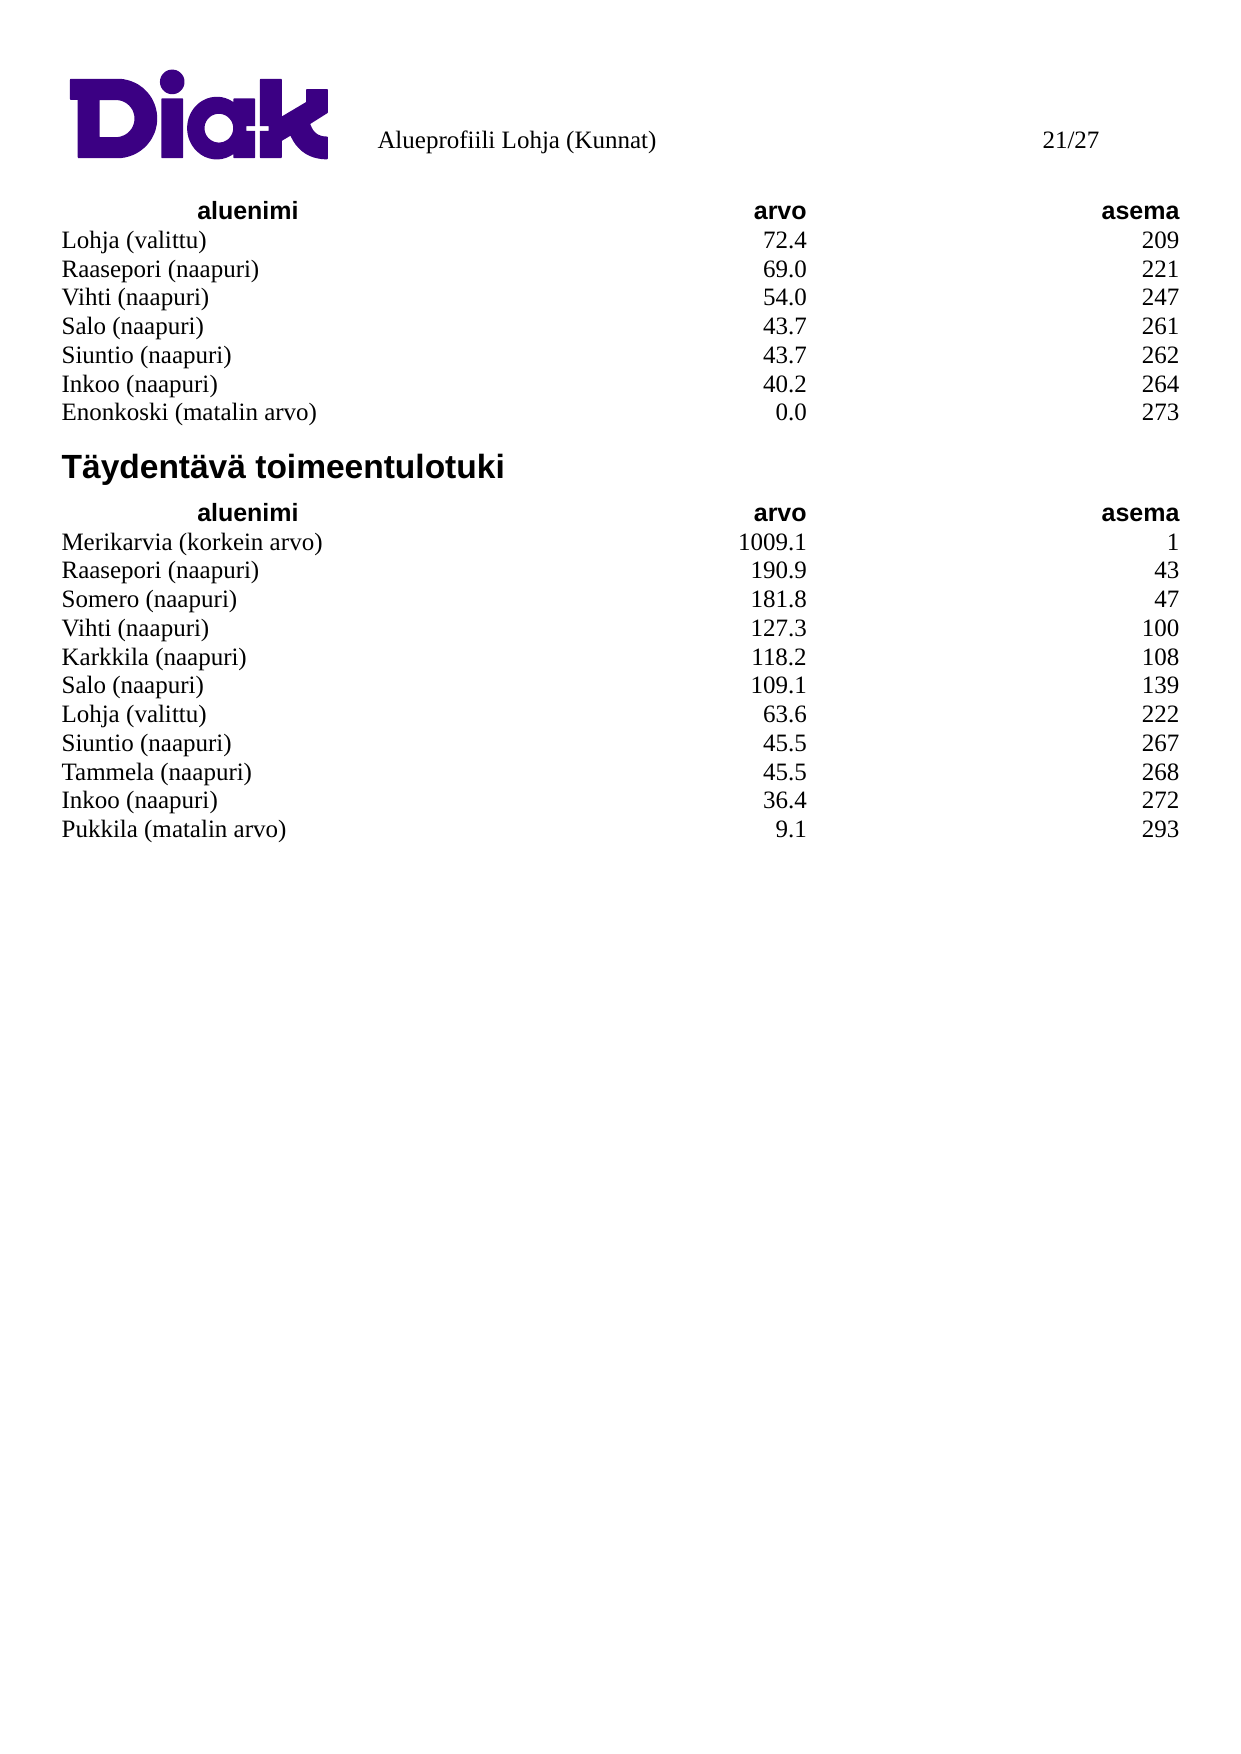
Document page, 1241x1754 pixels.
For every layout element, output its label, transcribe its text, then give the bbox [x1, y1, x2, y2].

table_cell 0.0 [434, 398, 806, 426]
table_header aluenimi [61, 196, 434, 225]
table_cell 100 [806, 613, 1179, 642]
table_header arvo [434, 196, 806, 225]
table_cell Inkoo (naapuri) [61, 369, 434, 397]
table_cell 43.7 [434, 340, 806, 369]
table_cell 72.4 [434, 225, 806, 254]
table_cell 45.5 [434, 728, 806, 757]
table_cell Merikarvia (korkein arvo) [61, 527, 434, 556]
table_cell 47 [806, 584, 1179, 613]
table_cell 247 [806, 283, 1179, 311]
table_cell 221 [806, 254, 1179, 282]
table_cell 139 [806, 671, 1179, 699]
table_cell 43.7 [434, 311, 806, 340]
subtitle Täydentävä toimeentulotuki [61, 447, 1179, 486]
table_cell Tammela (naapuri) [61, 757, 434, 786]
table_header arvo [434, 498, 806, 527]
table_cell 1 [806, 527, 1179, 556]
table_cell 109.1 [434, 671, 806, 699]
table_cell Lohja (valittu) [61, 225, 434, 254]
table_cell Vihti (naapuri) [61, 613, 434, 642]
table_cell Raasepori (naapuri) [61, 556, 434, 584]
table_cell 181.8 [434, 584, 806, 613]
table_cell 118.2 [434, 642, 806, 671]
table_cell 264 [806, 369, 1179, 397]
table_cell Raasepori (naapuri) [61, 254, 434, 282]
table_cell 36.4 [434, 786, 806, 814]
table_cell 267 [806, 728, 1179, 757]
table_cell 43 [806, 556, 1179, 584]
table_cell 108 [806, 642, 1179, 671]
table_cell 268 [806, 757, 1179, 786]
table_cell 54.0 [434, 283, 806, 311]
table_cell 63.6 [434, 699, 806, 728]
table_cell 69.0 [434, 254, 806, 282]
table_cell 9.1 [434, 814, 806, 843]
table_cell 272 [806, 786, 1179, 814]
table_cell 293 [806, 814, 1179, 843]
table_cell Siuntio (naapuri) [61, 728, 434, 757]
table_cell Enonkoski (matalin arvo) [61, 398, 434, 426]
table_cell Siuntio (naapuri) [61, 340, 434, 369]
table_cell 127.3 [434, 613, 806, 642]
table_cell 190.9 [434, 556, 806, 584]
table_cell 262 [806, 340, 1179, 369]
table_cell 40.2 [434, 369, 806, 397]
table_header asema [806, 498, 1179, 527]
table_cell Salo (naapuri) [61, 311, 434, 340]
table_cell Pukkila (matalin arvo) [61, 814, 434, 843]
table_cell Salo (naapuri) [61, 671, 434, 699]
table_cell Inkoo (naapuri) [61, 786, 434, 814]
table_header aluenimi [61, 498, 434, 527]
table_cell Karkkila (naapuri) [61, 642, 434, 671]
table_cell Vihti (naapuri) [61, 283, 434, 311]
table_cell 273 [806, 398, 1179, 426]
table_cell Somero (naapuri) [61, 584, 434, 613]
table_cell 1009.1 [434, 527, 806, 556]
table_cell 45.5 [434, 757, 806, 786]
table_cell 261 [806, 311, 1179, 340]
table_cell 209 [806, 225, 1179, 254]
table_cell Lohja (valittu) [61, 699, 434, 728]
table_header asema [806, 196, 1179, 225]
table_cell 222 [806, 699, 1179, 728]
